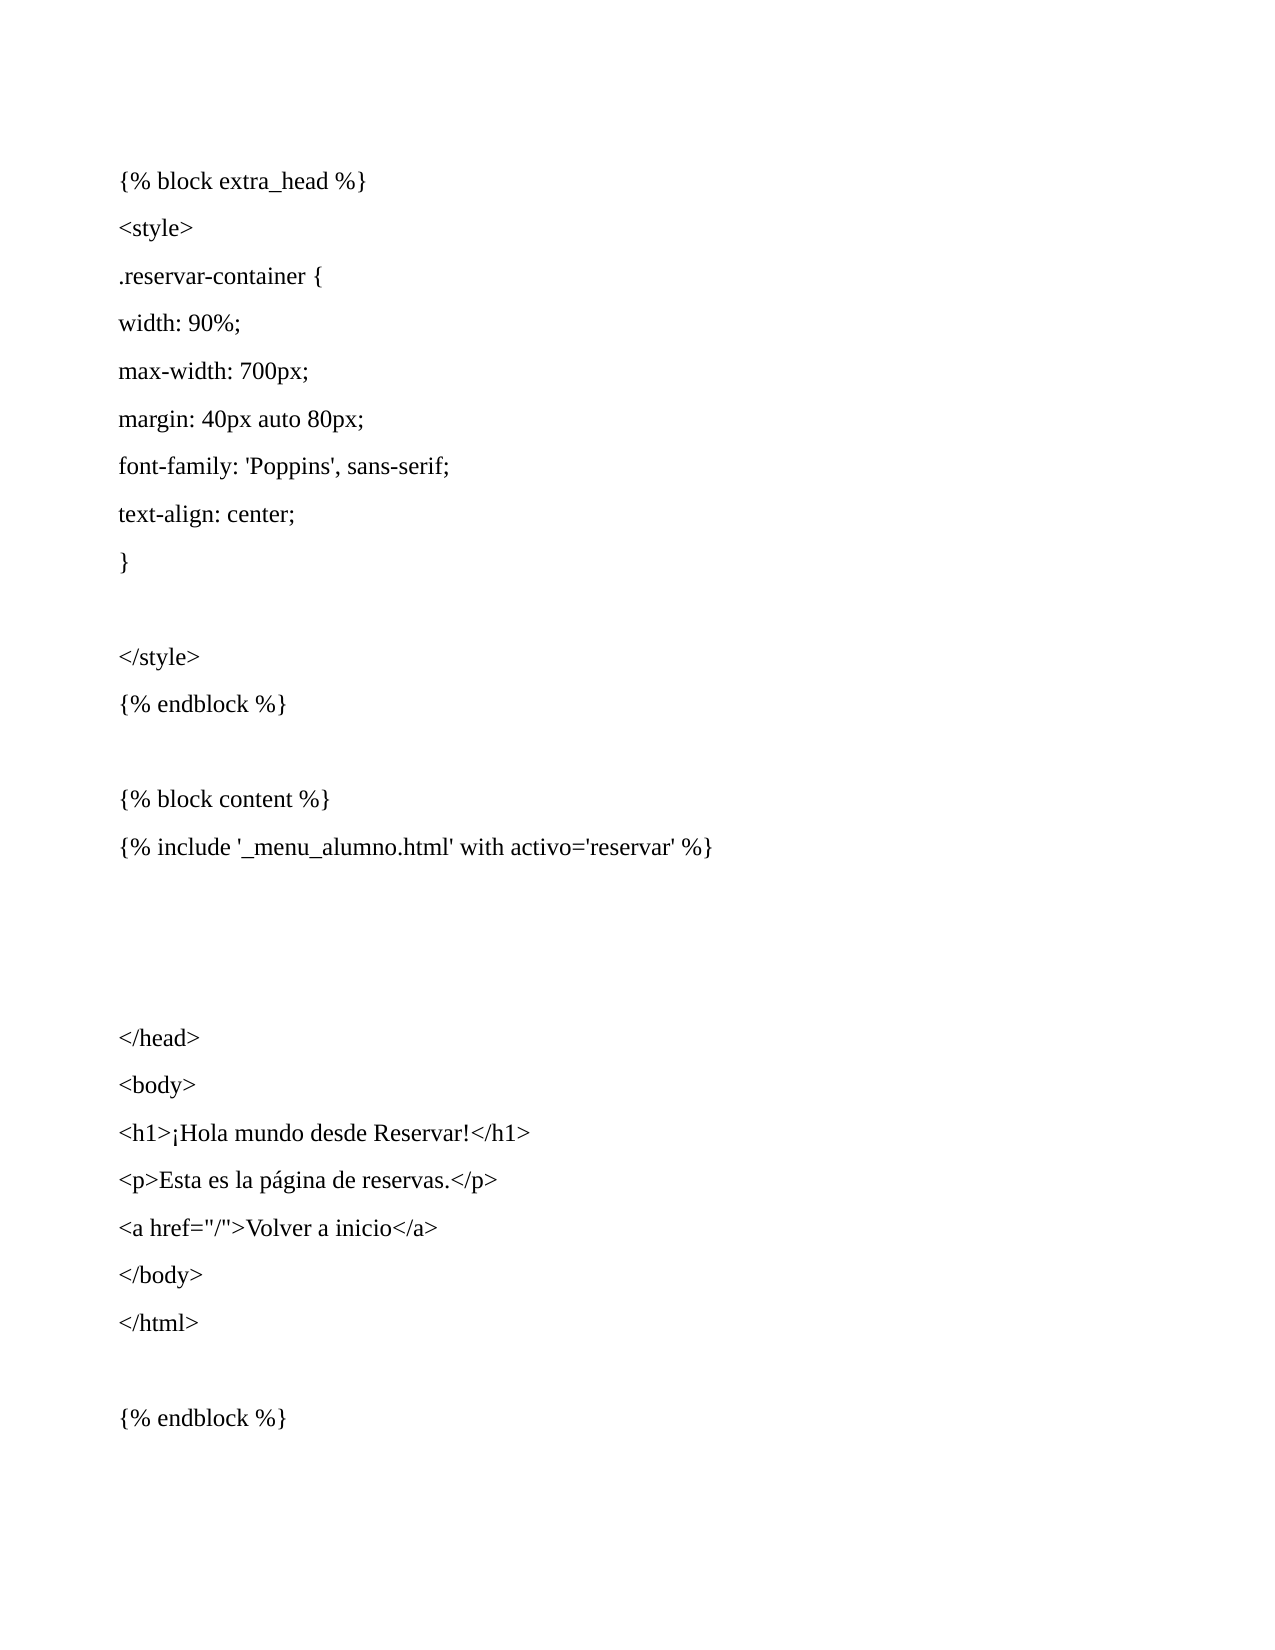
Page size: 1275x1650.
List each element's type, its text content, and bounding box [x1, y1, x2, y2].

text </body> [118, 1261, 1157, 1289]
text </html> [118, 1308, 1157, 1337]
text width: 90%; [118, 308, 1157, 337]
text .reservar-container { [118, 261, 1157, 290]
text {% include '_menu_alumno.html' with activo='reservar' %} [118, 832, 1157, 861]
text </style> [118, 642, 1157, 671]
text </head> [118, 1023, 1157, 1051]
text <h1>¡Hola mundo desde Reservar!</h1> [118, 1118, 1157, 1147]
text } [118, 547, 1157, 575]
text {% block content %} [118, 784, 1157, 813]
text {% block extra_head %} [118, 166, 1157, 194]
text max-width: 700px; [118, 356, 1157, 385]
text {% endblock %} [118, 1403, 1157, 1432]
text <style> [118, 213, 1157, 242]
text {% endblock %} [118, 689, 1157, 718]
text <body> [118, 1070, 1157, 1099]
text font-family: 'Poppins', sans-serif; [118, 451, 1157, 480]
text <a href="/">Volver a inicio</a> [118, 1213, 1157, 1242]
text <p>Esta es la página de reservas.</p> [118, 1165, 1157, 1194]
text margin: 40px auto 80px; [118, 404, 1157, 432]
text text-align: center; [118, 499, 1157, 528]
